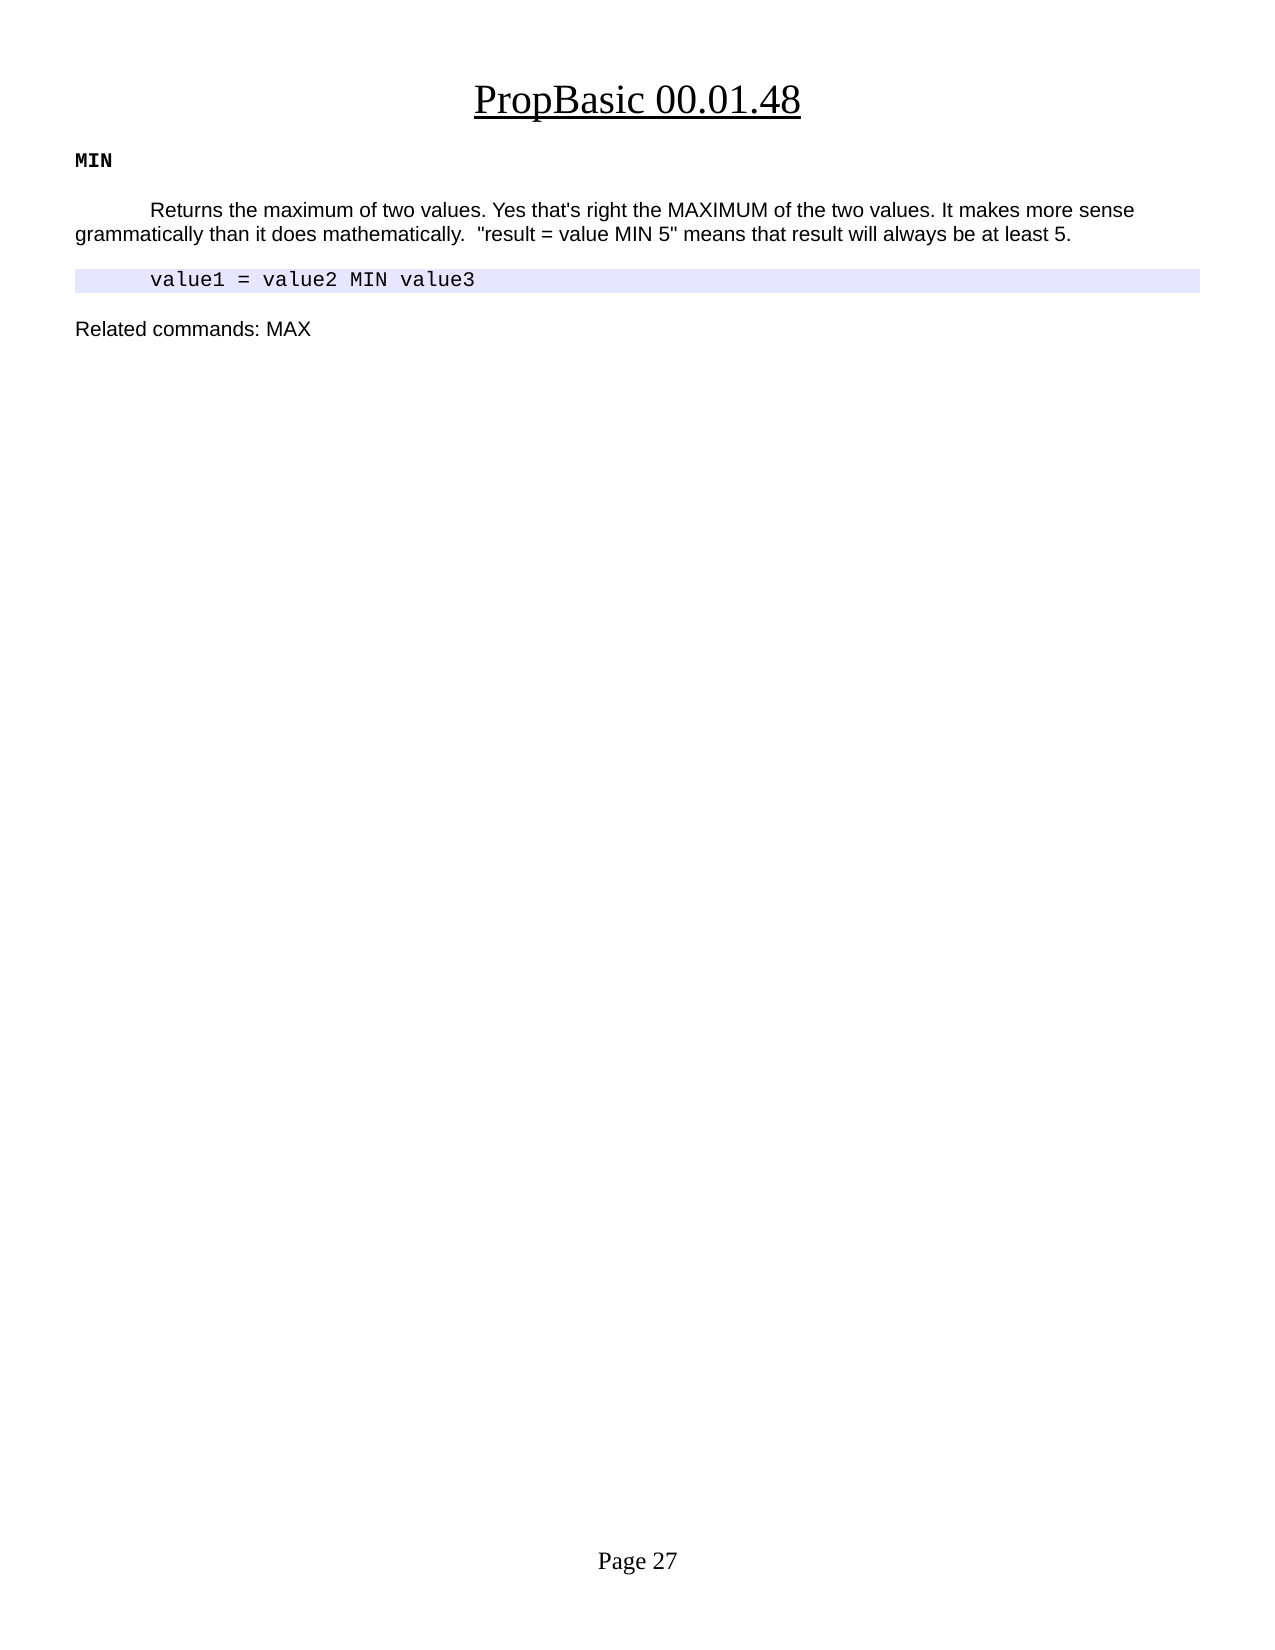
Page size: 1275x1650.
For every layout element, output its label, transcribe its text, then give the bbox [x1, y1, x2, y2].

text Returns the maximum of two values. Yes that's right the MAXIMUM of the two values. It makes more sense grammatically than it does mathematically. "result = value MIN 5" means that result will always be at least 5. [75, 198, 1200, 246]
text value1 = value2 MIN value3 [75, 269, 1200, 293]
text MIN [75, 150, 1200, 174]
text Related commands: MAX [75, 317, 1200, 341]
